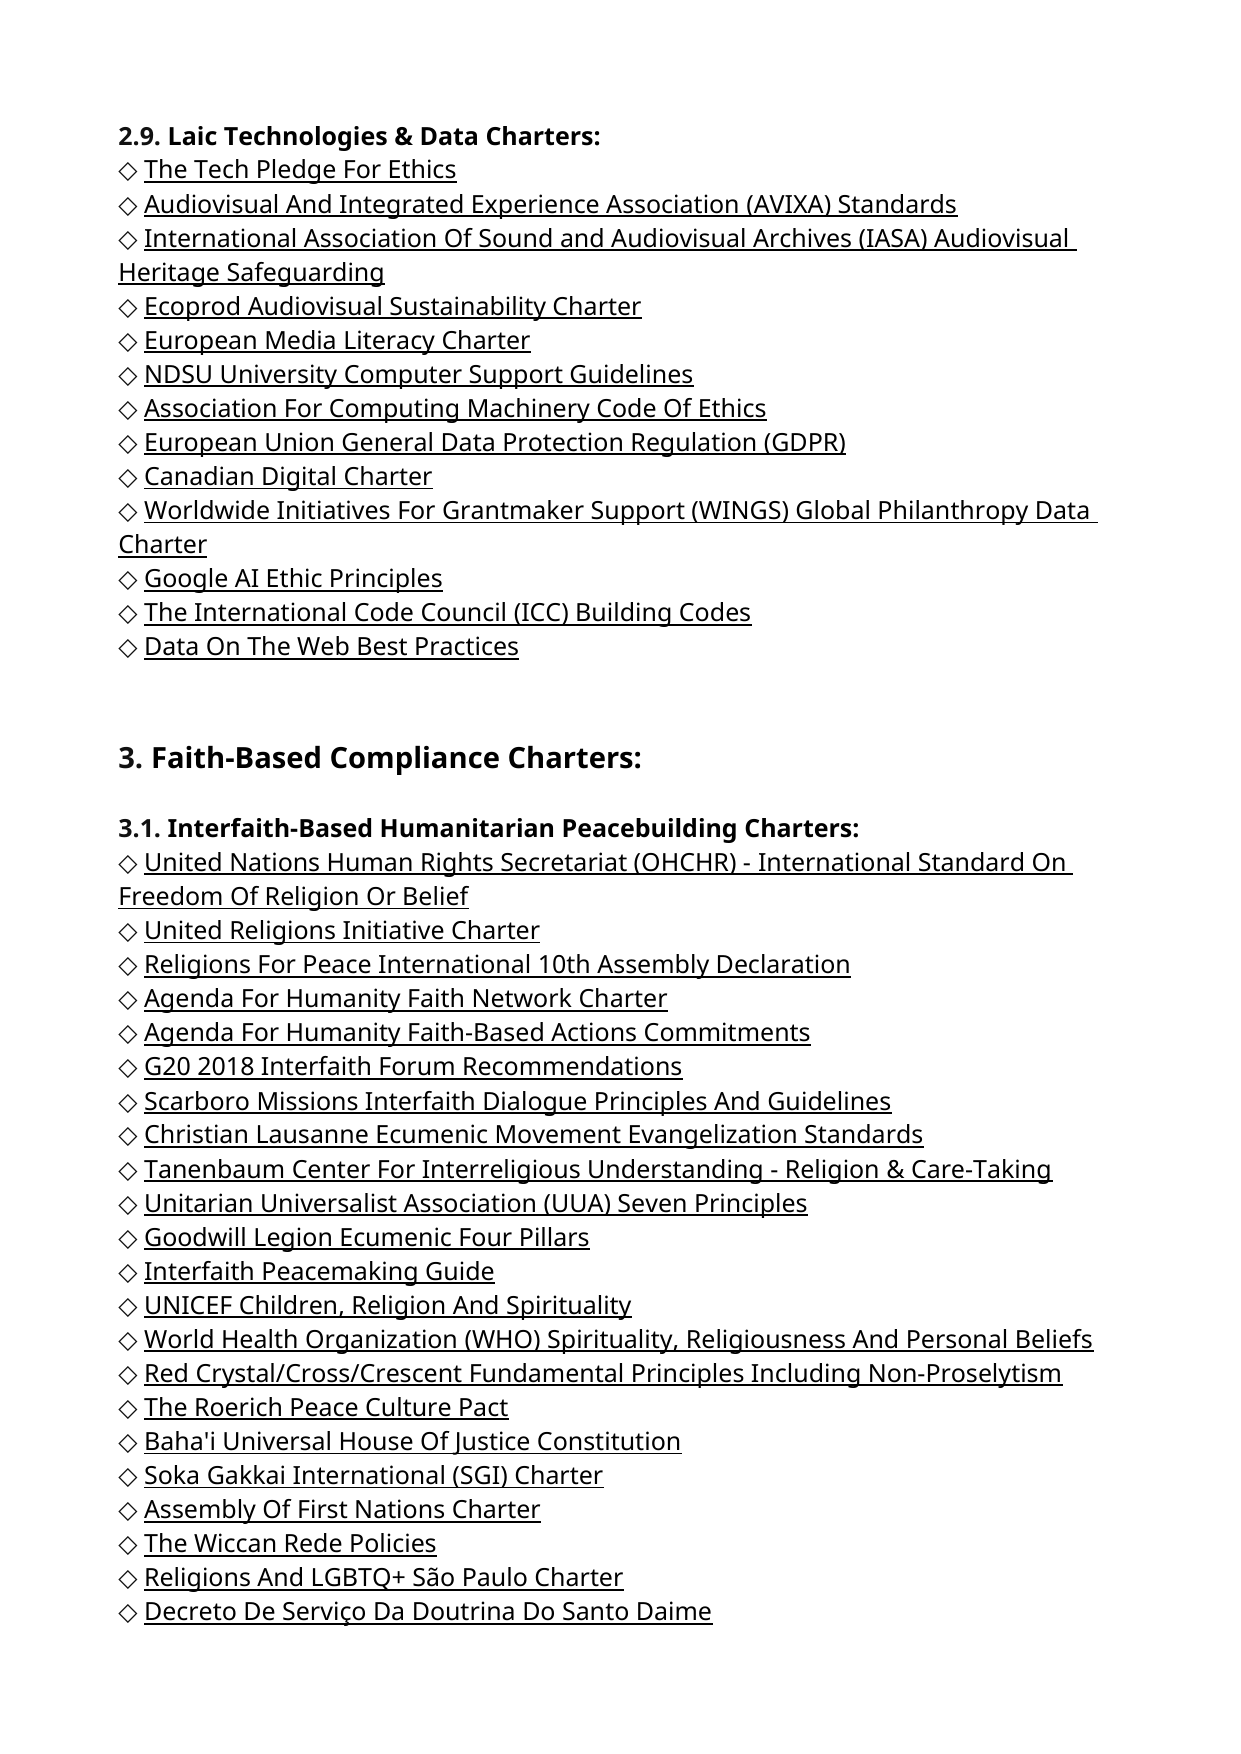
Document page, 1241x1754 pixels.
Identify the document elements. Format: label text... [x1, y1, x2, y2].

text ◇ Agenda For Humanity Faith Network Charter [118, 981, 1122, 1015]
text ◇ The International Code Council (ICC) Building Codes [118, 595, 1122, 629]
text ◇ Canadian Digital Charter [118, 459, 1122, 493]
text ◇ The Wiccan Rede Policies [118, 1526, 1122, 1560]
text ◇ UNICEF Children, Religion And Spirituality [118, 1287, 1122, 1322]
text ◇ Tanenbaum Center For Interreligious Understanding - Religion & Care-Taking [118, 1151, 1122, 1185]
text ◇ Google AI Ethic Principles [118, 561, 1122, 595]
text ◇ Unitarian Universalist Association (UUA) Seven Principles [118, 1185, 1122, 1219]
text 2.9. Laic Technologies & Data Charters: [118, 118, 1122, 152]
text ◇ European Media Literacy Charter [118, 322, 1122, 357]
text ◇ Agenda For Humanity Faith-Based Actions Commitments [118, 1015, 1122, 1049]
text ◇ Data On The Web Best Practices [118, 629, 1122, 663]
text ◇ Soka Gakkai International (SGI) Charter [118, 1458, 1122, 1492]
text ◇ World Health Organization (WHO) Spirituality, Religiousness And Personal Beliefs [118, 1322, 1122, 1356]
text ◇ The Roerich Peace Culture Pact [118, 1390, 1122, 1424]
text ◇ G20 2018 Interfaith Forum Recommendations [118, 1049, 1122, 1083]
text 3. Faith-Based Compliance Charters: [118, 737, 1122, 777]
text ◇ Red Crystal/Cross/Crescent Fundamental Principles Including Non-Proselytism [118, 1356, 1122, 1390]
text ◇ Ecoprod Audiovisual Sustainability Charter [118, 288, 1122, 322]
text ◇ Baha'i Universal House Of Justice Constitution [118, 1424, 1122, 1458]
text ◇ NDSU University Computer Support Guidelines [118, 357, 1122, 391]
text ◇ Worldwide Initiatives For Grantmaker Support (WINGS) Global Philanthropy Data Charter [118, 493, 1122, 561]
text ◇ United Nations Human Rights Secretariat (OHCHR) - International Standard On Freedom Of Religion Or Belief [118, 845, 1122, 913]
text ◇ Goodwill Legion Ecumenic Four Pillars [118, 1219, 1122, 1253]
text ◇ Assembly Of First Nations Charter [118, 1492, 1122, 1526]
text ◇ Decreto De Serviço Da Doutrina Do Santo Daime [118, 1594, 1122, 1628]
text ◇ Religions For Peace International 10th Assembly Declaration [118, 947, 1122, 981]
text ◇ The Tech Pledge For Ethics [118, 152, 1122, 186]
text ◇ Scarboro Missions Interfaith Dialogue Principles And Guidelines [118, 1083, 1122, 1117]
text ◇ Christian Lausanne Ecumenic Movement Evangelization Standards [118, 1117, 1122, 1151]
text ◇ Audiovisual And Integrated Experience Association (AVIXA) Standards [118, 186, 1122, 220]
text ◇ Interfaith Peacemaking Guide [118, 1253, 1122, 1287]
text ◇ International Association Of Sound and Audiovisual Archives (IASA) Audiovisual Heritage Safeguarding [118, 220, 1122, 288]
text ◇ Religions And LGBTQ+ São Paulo Charter [118, 1560, 1122, 1594]
text ◇ European Union General Data Protection Regulation (GDPR) [118, 425, 1122, 459]
text ◇ Association For Computing Machinery Code Of Ethics [118, 391, 1122, 425]
text 3.1. Interfaith-Based Humanitarian Peacebuilding Charters: [118, 811, 1122, 845]
text ◇ United Religions Initiative Charter [118, 913, 1122, 947]
